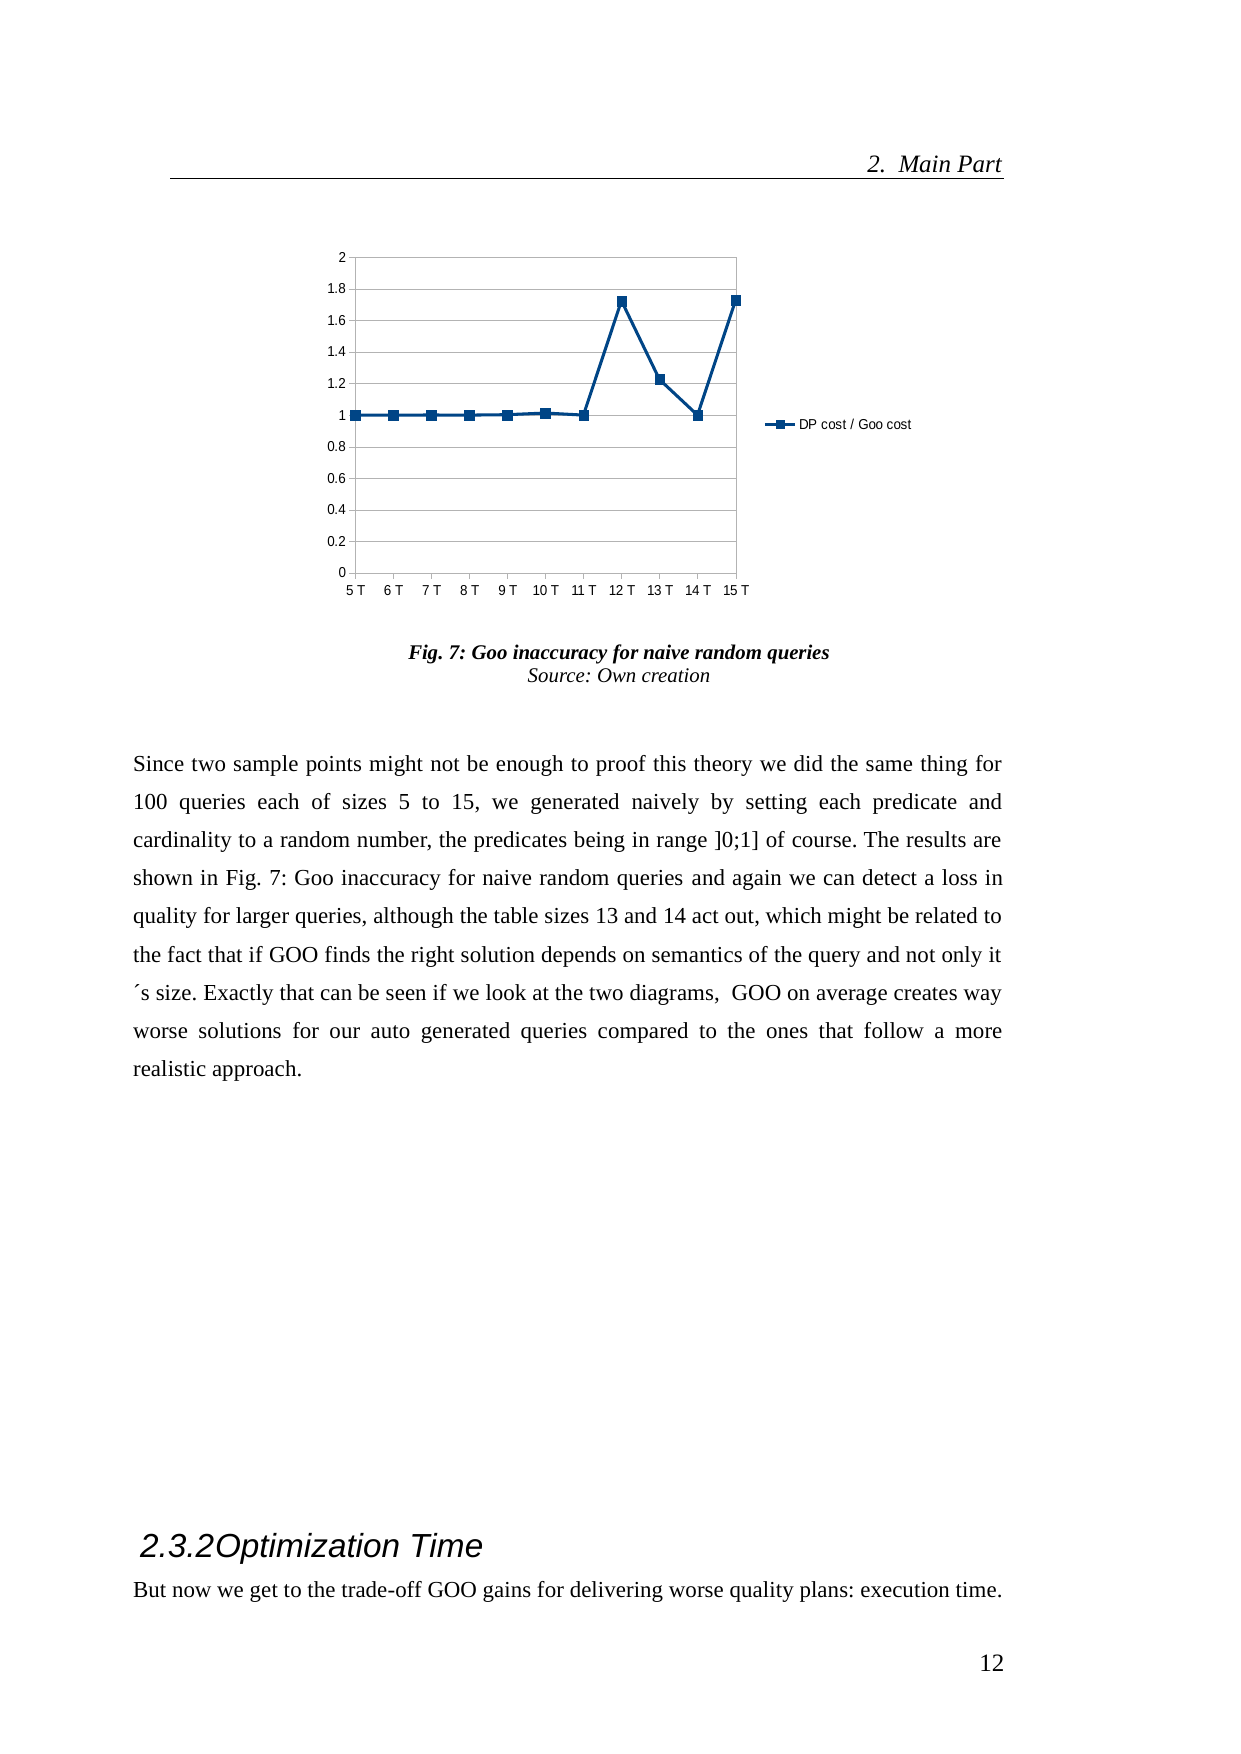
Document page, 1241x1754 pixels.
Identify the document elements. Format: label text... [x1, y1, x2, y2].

text Source: Own creation [268, 664, 972, 687]
subtitle Optimization Time [140, 1527, 1004, 1564]
text But now we get to the trade-off GOO gains for delivering worse quality plans: execution time. [133, 1577, 1004, 1602]
text Fig. 7: Goo inaccuracy for naive random queries [268, 641, 972, 664]
text Since two sample points might not be enough to proof this theory we did the same thing for 100 queries each of sizes 5 to 15, we generated naively by setting each predicate and cardinality to a random number, the predicates being in range ]0;1] of course. The results are shown in Fig. 7: Goo inaccuracy for naive random queries and again we can detect a loss in quality for larger queries, although the table sizes 13 and 14 act out, which might be related to the fact that if GOO finds the right solution depends on semantics of the query and not only it´s size. Exactly that can be seen if we look at the two diagrams, GOO on average creates way worse solutions for our auto generated queries compared to the ones that follow a more realistic approach. [133, 750, 1004, 1082]
